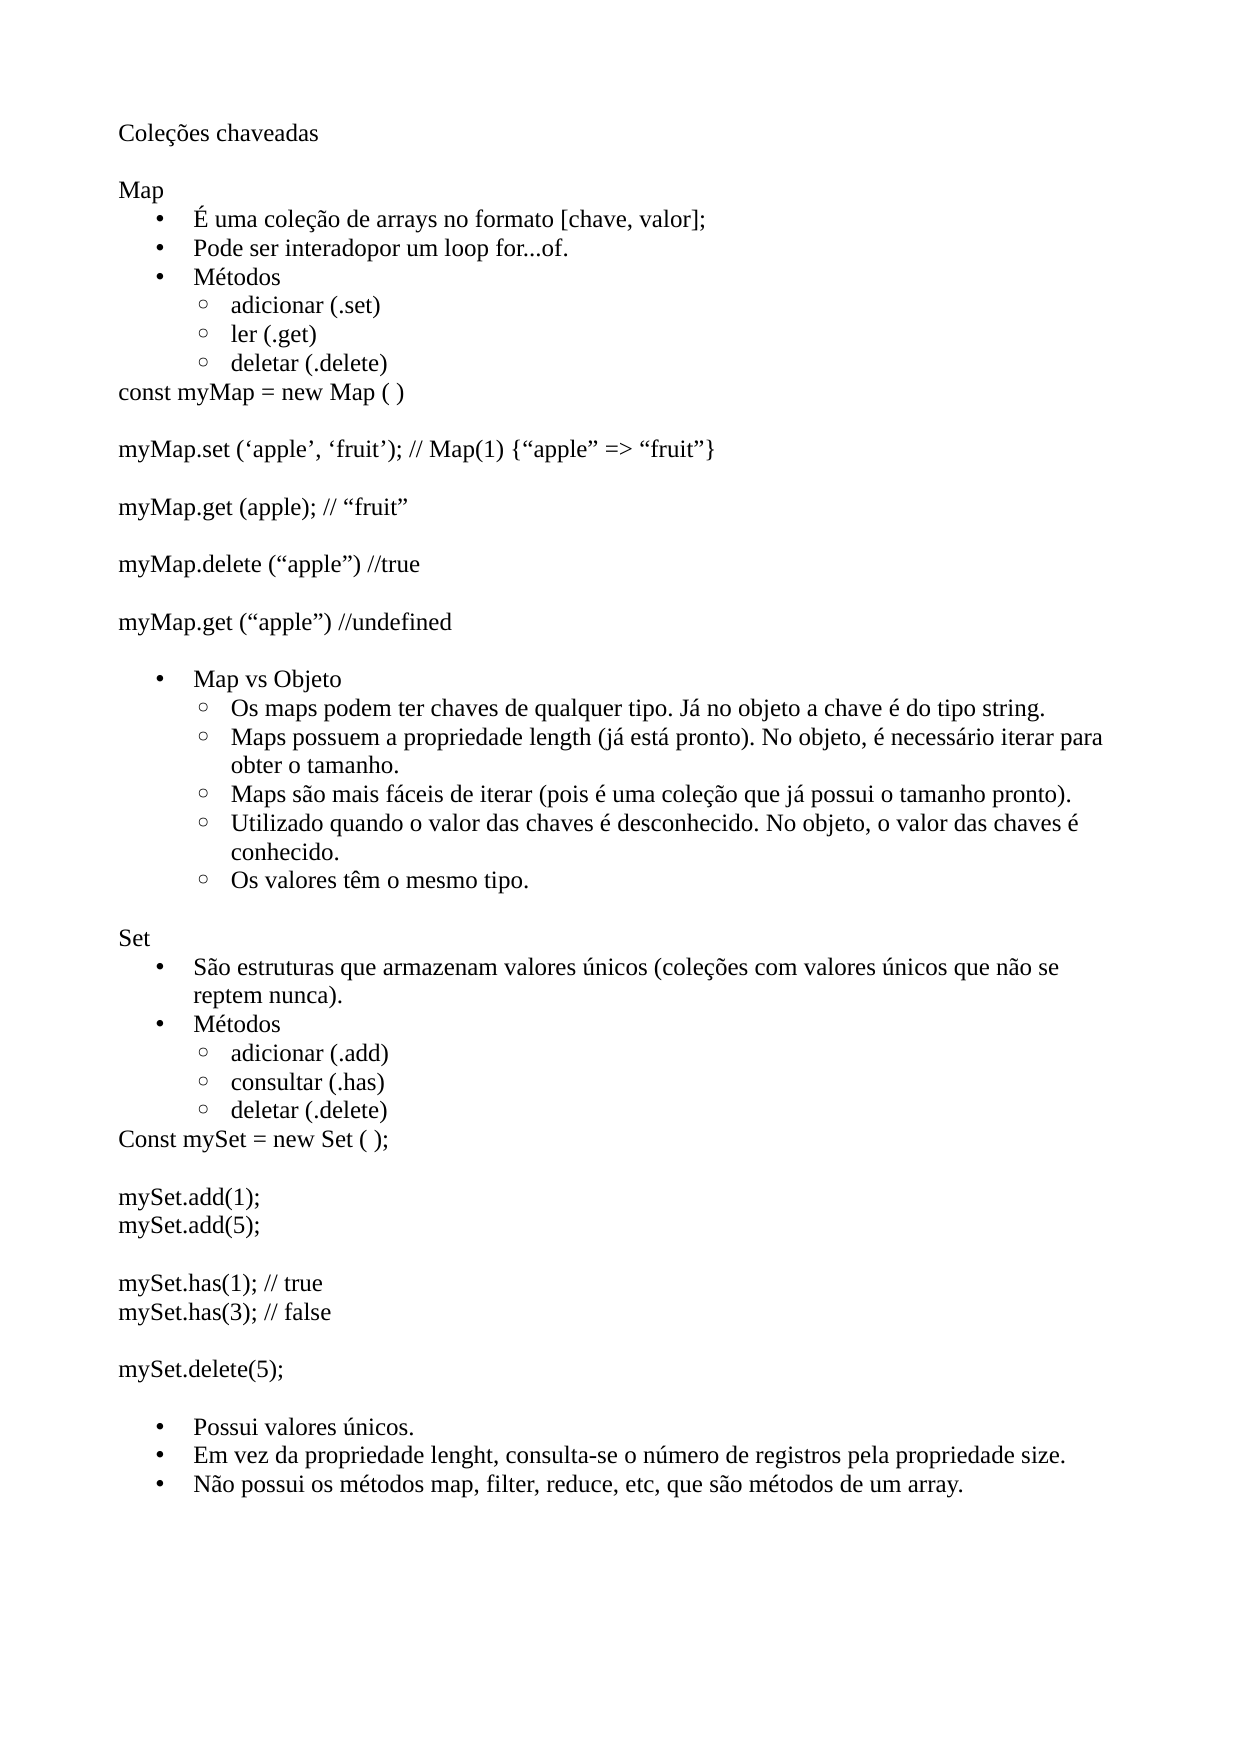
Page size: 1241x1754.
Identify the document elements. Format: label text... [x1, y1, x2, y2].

list adicionar (.set) [193, 291, 1122, 319]
list adicionar (.add) [193, 1038, 1122, 1067]
table_header Const mySet = new Set ( ); mySet.add(1); mySet.add(5); mySet.has(1); // true mySet.has(3); // false mySet.delete(5); [118, 1124, 1122, 1383]
list Em vez da propriedade lenght, consulta-se o número de registros pela propriedade size. [156, 1441, 1122, 1469]
list consultar (.has) [193, 1067, 1122, 1096]
list Possui valores únicos. [156, 1412, 1122, 1441]
list deletar (.delete) [193, 1096, 1122, 1124]
table_header const myMap = new Map ( ) myMap.set (‘apple’, ‘fruit’); // Map(1) {“apple” => “fruit”} myMap.get (apple); // “fruit” myMap.delete (“apple”) //true myMap.get (“apple”) //undefined [118, 377, 1122, 636]
list Pode ser interadopor um loop for...of. [156, 233, 1122, 262]
list Métodos [156, 262, 1122, 291]
list Os valores têm o mesmo tipo. [193, 866, 1122, 894]
list Maps possuem a propriedade length (já está pronto). No objeto, é necessário iterar para obter o tamanho. [193, 722, 1122, 779]
list Utilizado quando o valor das chaves é desconhecido. No objeto, o valor das chaves é conhecido. [193, 808, 1122, 866]
text Map [118, 176, 1122, 204]
text Set [118, 923, 1122, 952]
list Maps são mais fáceis de iterar (pois é uma coleção que já possui o tamanho pronto). [193, 779, 1122, 808]
list É uma coleção de arrays no formato [chave, valor]; [156, 204, 1122, 233]
text Coleções chaveadas [118, 118, 1122, 147]
list ler (.get) [193, 319, 1122, 348]
list Os maps podem ter chaves de qualquer tipo. Já no objeto a chave é do tipo string. [193, 693, 1122, 722]
list deletar (.delete) [193, 348, 1122, 377]
list Não possui os métodos map, filter, reduce, etc, que são métodos de um array. [156, 1469, 1122, 1498]
list Map vs Objeto [156, 664, 1122, 693]
list Métodos [156, 1009, 1122, 1038]
list São estruturas que armazenam valores únicos (coleções com valores únicos que não se reptem nunca). [156, 952, 1122, 1009]
